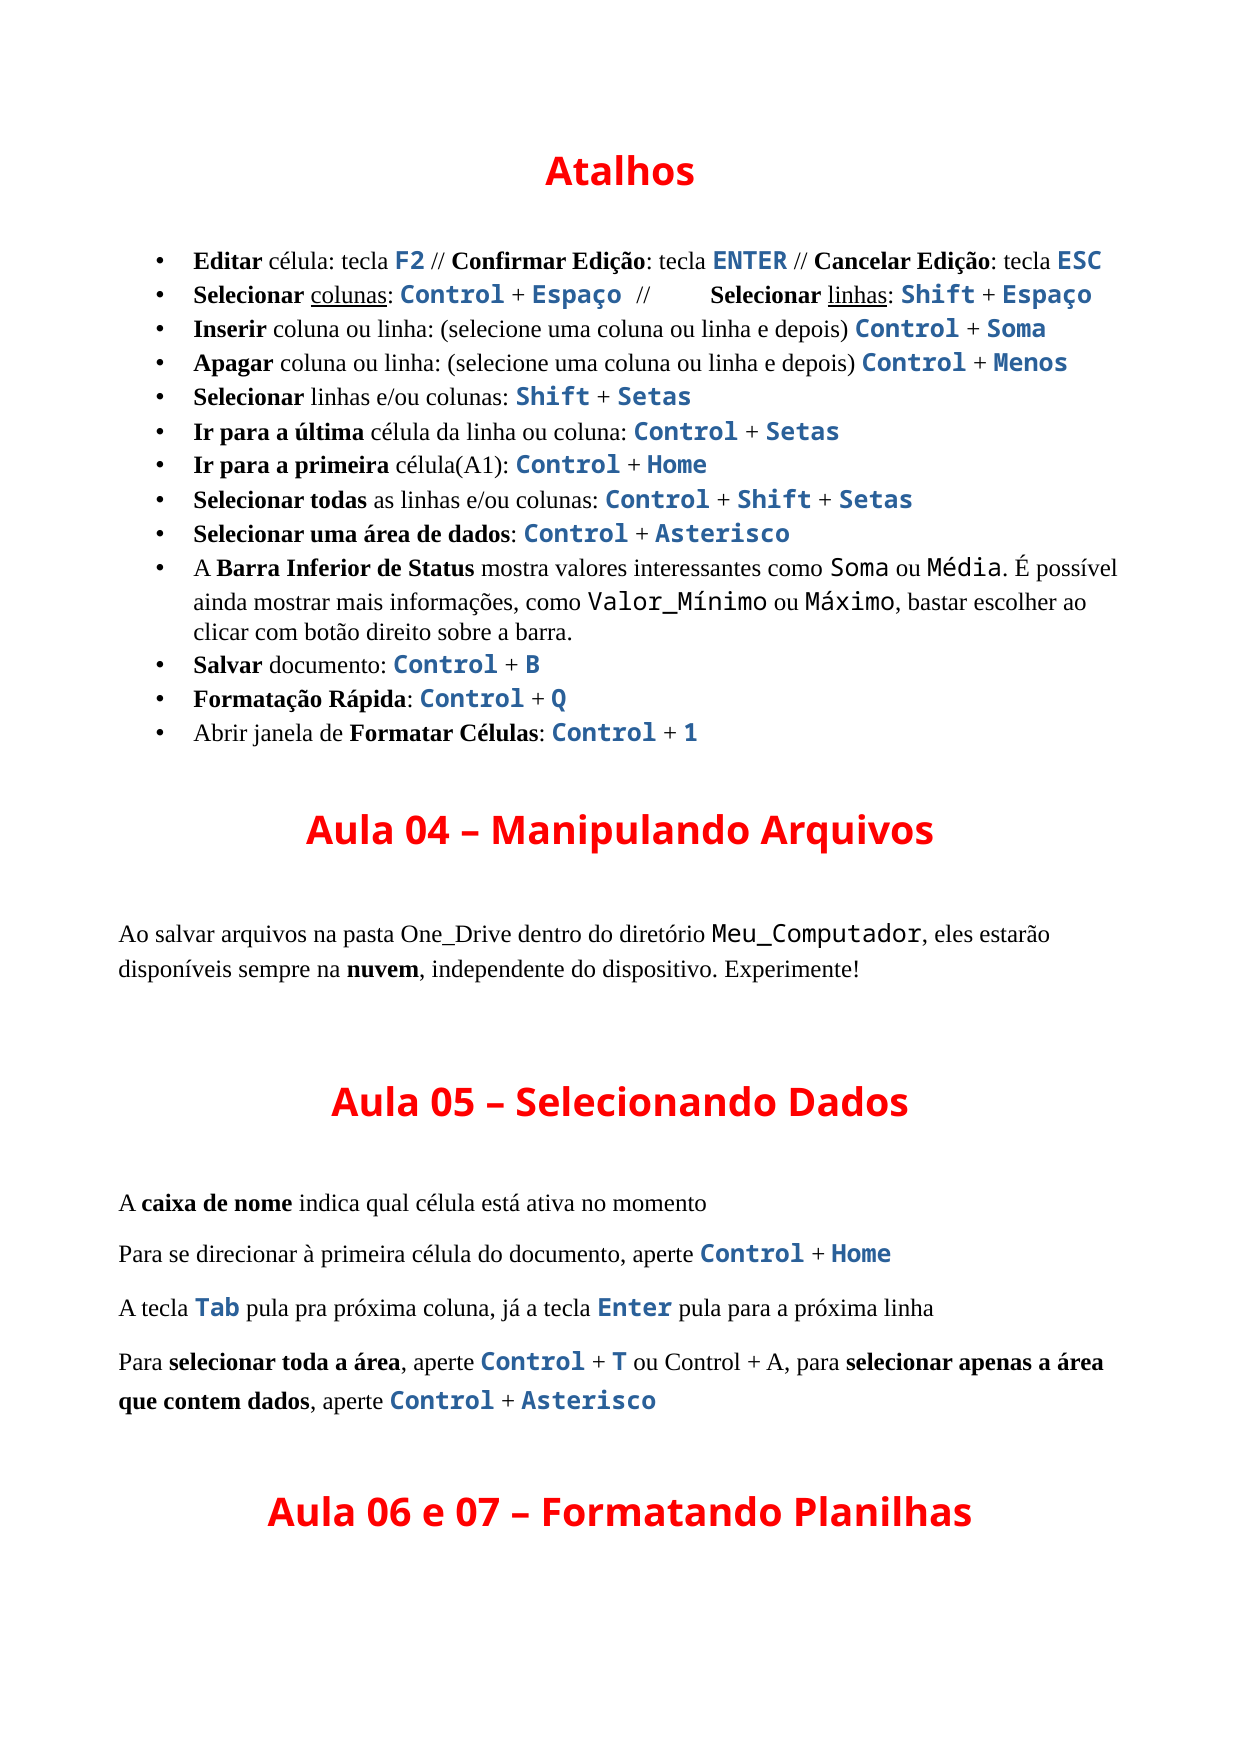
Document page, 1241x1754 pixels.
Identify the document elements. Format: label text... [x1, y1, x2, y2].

text Ao salvar arquivos na pasta One_Drive dentro do diretório Meu_Computador, eles estarão disponíveis sempre na nuvem, independente do dispositivo. Experimente! [118, 916, 1122, 983]
text A tecla Tab pula pra próxima coluna, já a tecla Enter pula para a próxima linha [118, 1289, 1122, 1324]
subtitle Aula 06 e 07 – Formatando Planilhas [118, 1484, 1122, 1537]
list Ir para a primeira célula(A1): Control + Home [156, 447, 1122, 481]
subtitle Aula 05 – Selecionando Dados [118, 1074, 1122, 1128]
list Selecionar linhas e/ou colunas: Shift + Setas [156, 379, 1122, 413]
list Ir para a última célula da linha ou coluna: Control + Setas [156, 413, 1122, 447]
list Salvar documento: Control + B [156, 646, 1122, 680]
text Para se direcionar à primeira célula do documento, aperte Control + Home [118, 1236, 1122, 1270]
list Selecionar uma área de dados: Control + Asterisco [156, 515, 1122, 549]
text A caixa de nome indica qual célula está ativa no momento [118, 1188, 1122, 1217]
text Para selecionar toda a área, aperte Control + T ou Control + A, para selecionar apenas a área que contem dados, aperte Control + Asterisco [118, 1343, 1122, 1417]
list Selecionar todas as linhas e/ou colunas: Control + Shift + Setas [156, 481, 1122, 515]
list Editar célula: tecla F2 // Confirmar Edição: tecla ENTER // Cancelar Edição: tecla ESC [156, 243, 1122, 277]
list Apagar coluna ou linha: (selecione uma coluna ou linha e depois) Control + Menos [156, 345, 1122, 379]
subtitle Atalhos [118, 143, 1122, 197]
subtitle Aula 04 – Manipulando Arquivos [118, 802, 1122, 856]
list Abrir janela de Formatar Células: Control + 1 [156, 714, 1122, 748]
list A Barra Inferior de Status mostra valores interessantes como Soma ou Média. É possível ainda mostrar mais informações, como Valor_Mínimo ou Máximo, bastar escolher ao clicar com botão direito sobre a barra. [156, 549, 1122, 646]
list Inserir coluna ou linha: (selecione uma coluna ou linha e depois) Control + Soma [156, 311, 1122, 345]
list Formatação Rápida: Control + Q [156, 680, 1122, 714]
list Selecionar colunas: Control + Espaço // Selecionar linhas: Shift + Espaço [156, 277, 1122, 311]
